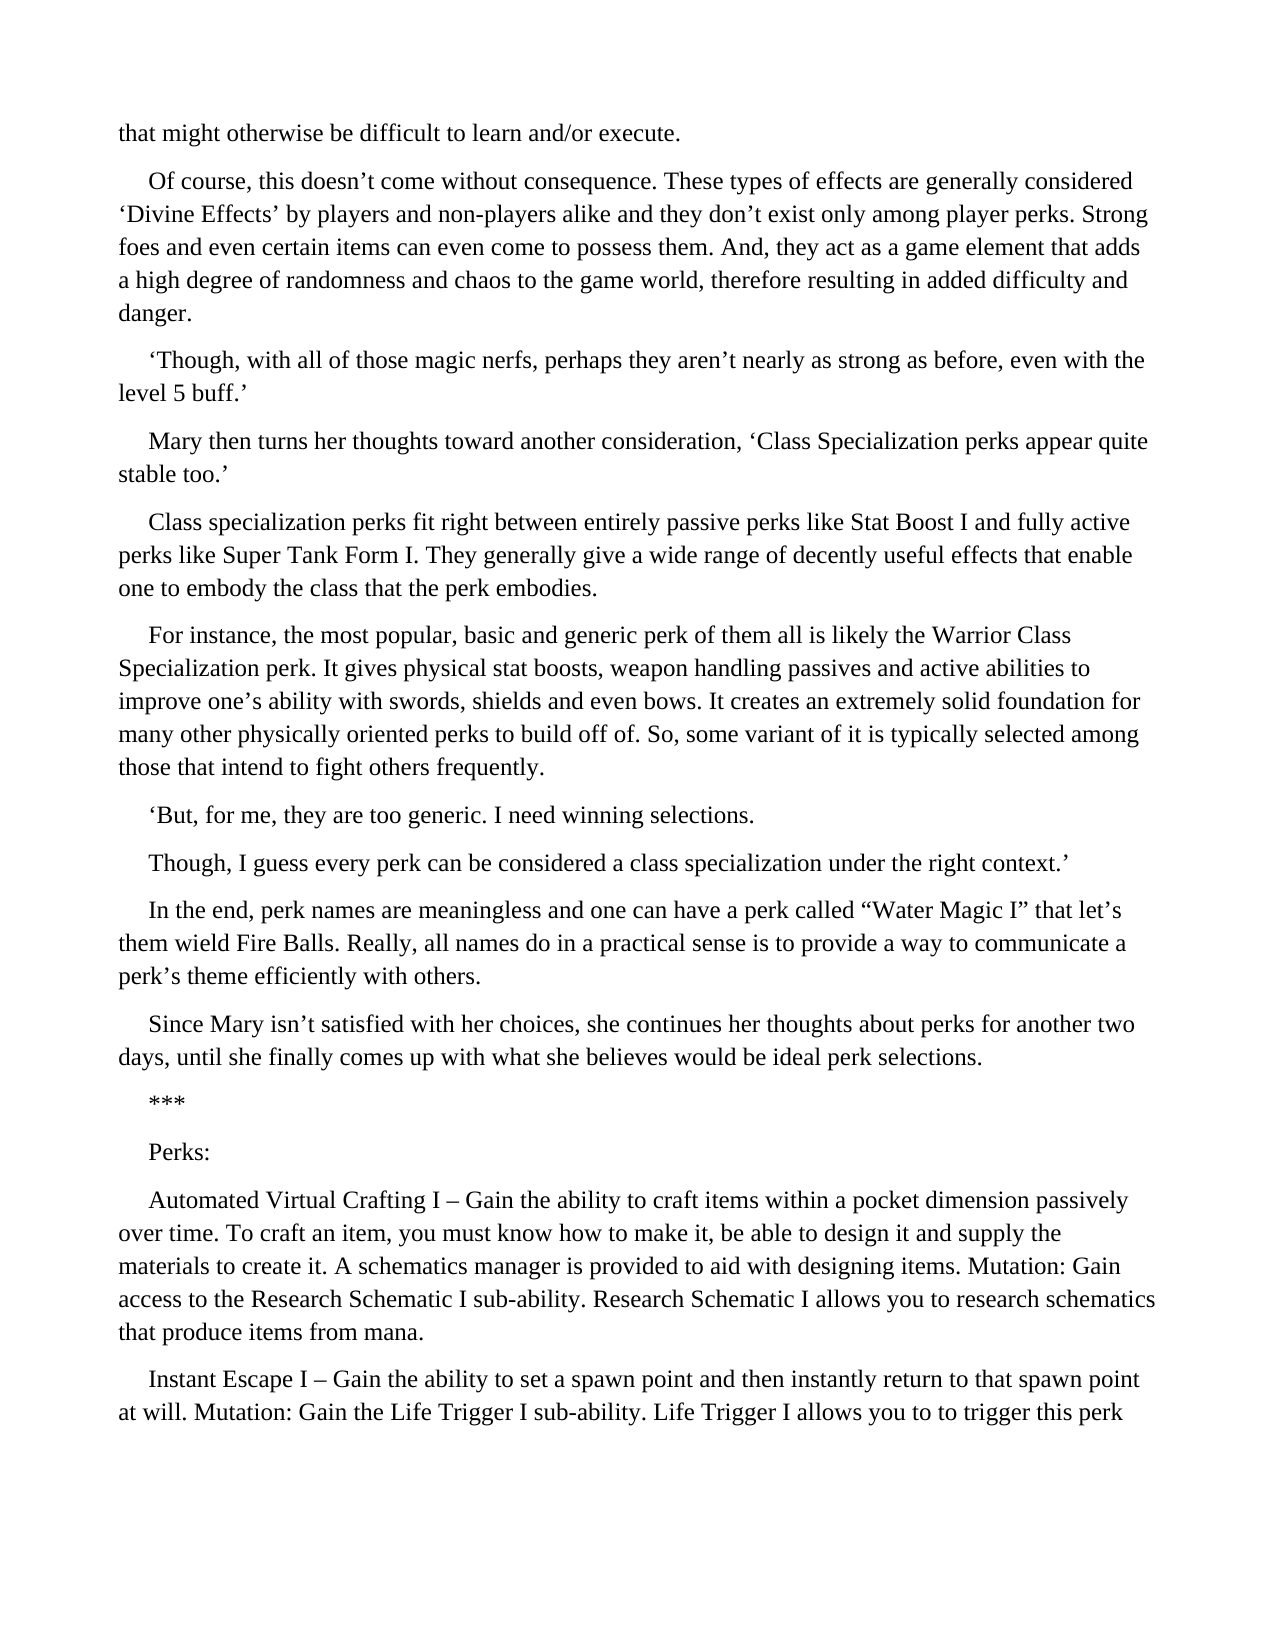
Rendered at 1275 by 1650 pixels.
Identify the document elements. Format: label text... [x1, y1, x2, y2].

text ‘Though, with all of those magic nerfs, perhaps they aren’t nearly as strong as before, even with the level 5 buff.’ [118, 345, 1157, 407]
text Instant Escape I – Gain the ability to set a spawn point and then instantly return to that spawn point at will. Mutation: Gain the Life Trigger I sub-ability. Life Trigger I allows you to to trigger this perk [118, 1364, 1157, 1426]
text Though, I guess every perk can be considered a class specialization under the right context.’ [118, 848, 1157, 876]
text that might otherwise be difficult to learn and/or execute. [118, 118, 1157, 147]
text ‘But, for me, they are too generic. I need winning selections. [118, 800, 1157, 829]
text Since Mary isn’t satisfied with her choices, she continues her thoughts about perks for another two days, until she finally comes up with what she believes would be ideal perk selections. [118, 1009, 1157, 1071]
text Perks: [118, 1137, 1157, 1166]
text Mary then turns her thoughts toward another consideration, ‘Class Specialization perks appear quite stable too.’ [118, 426, 1157, 488]
text For instance, the most popular, basic and generic perk of them all is likely the Warrior Class Specialization perk. It gives physical stat boosts, weapon handling passives and active abilities to improve one’s ability with swords, shields and even bows. It creates an extremely solid foundation for many other physically oriented perks to build off of. So, some variant of it is typically selected among those that intend to fight others frequently. [118, 620, 1157, 781]
text *** [118, 1089, 1157, 1118]
text Class specialization perks fit right between entirely passive perks like Stat Boost I and fully active perks like Super Tank Form I. They generally give a wide range of decently useful effects that enable one to embody the class that the perk embodies. [118, 507, 1157, 601]
text Of course, this doesn’t come without consequence. These types of effects are generally considered ‘Divine Effects’ by players and non-players alike and they don’t exist only among player perks. Strong foes and even certain items can even come to possess them. And, they act as a game element that adds a high degree of randomness and chaos to the game world, therefore resulting in added difficulty and danger. [118, 166, 1157, 327]
text Automated Virtual Crafting I – Gain the ability to craft items within a pocket dimension passively over time. To craft an item, you must know how to make it, be able to design it and supply the materials to create it. A schematics manager is provided to aid with designing items. Mutation: Gain access to the Research Schematic I sub-ability. Research Schematic I allows you to research schematics that produce items from mana. [118, 1185, 1157, 1346]
text In the end, perk names are meaningless and one can have a perk called “Water Magic I” that let’s them wield Fire Balls. Really, all names do in a practical sense is to provide a way to communicate a perk’s theme efficiently with others. [118, 895, 1157, 990]
